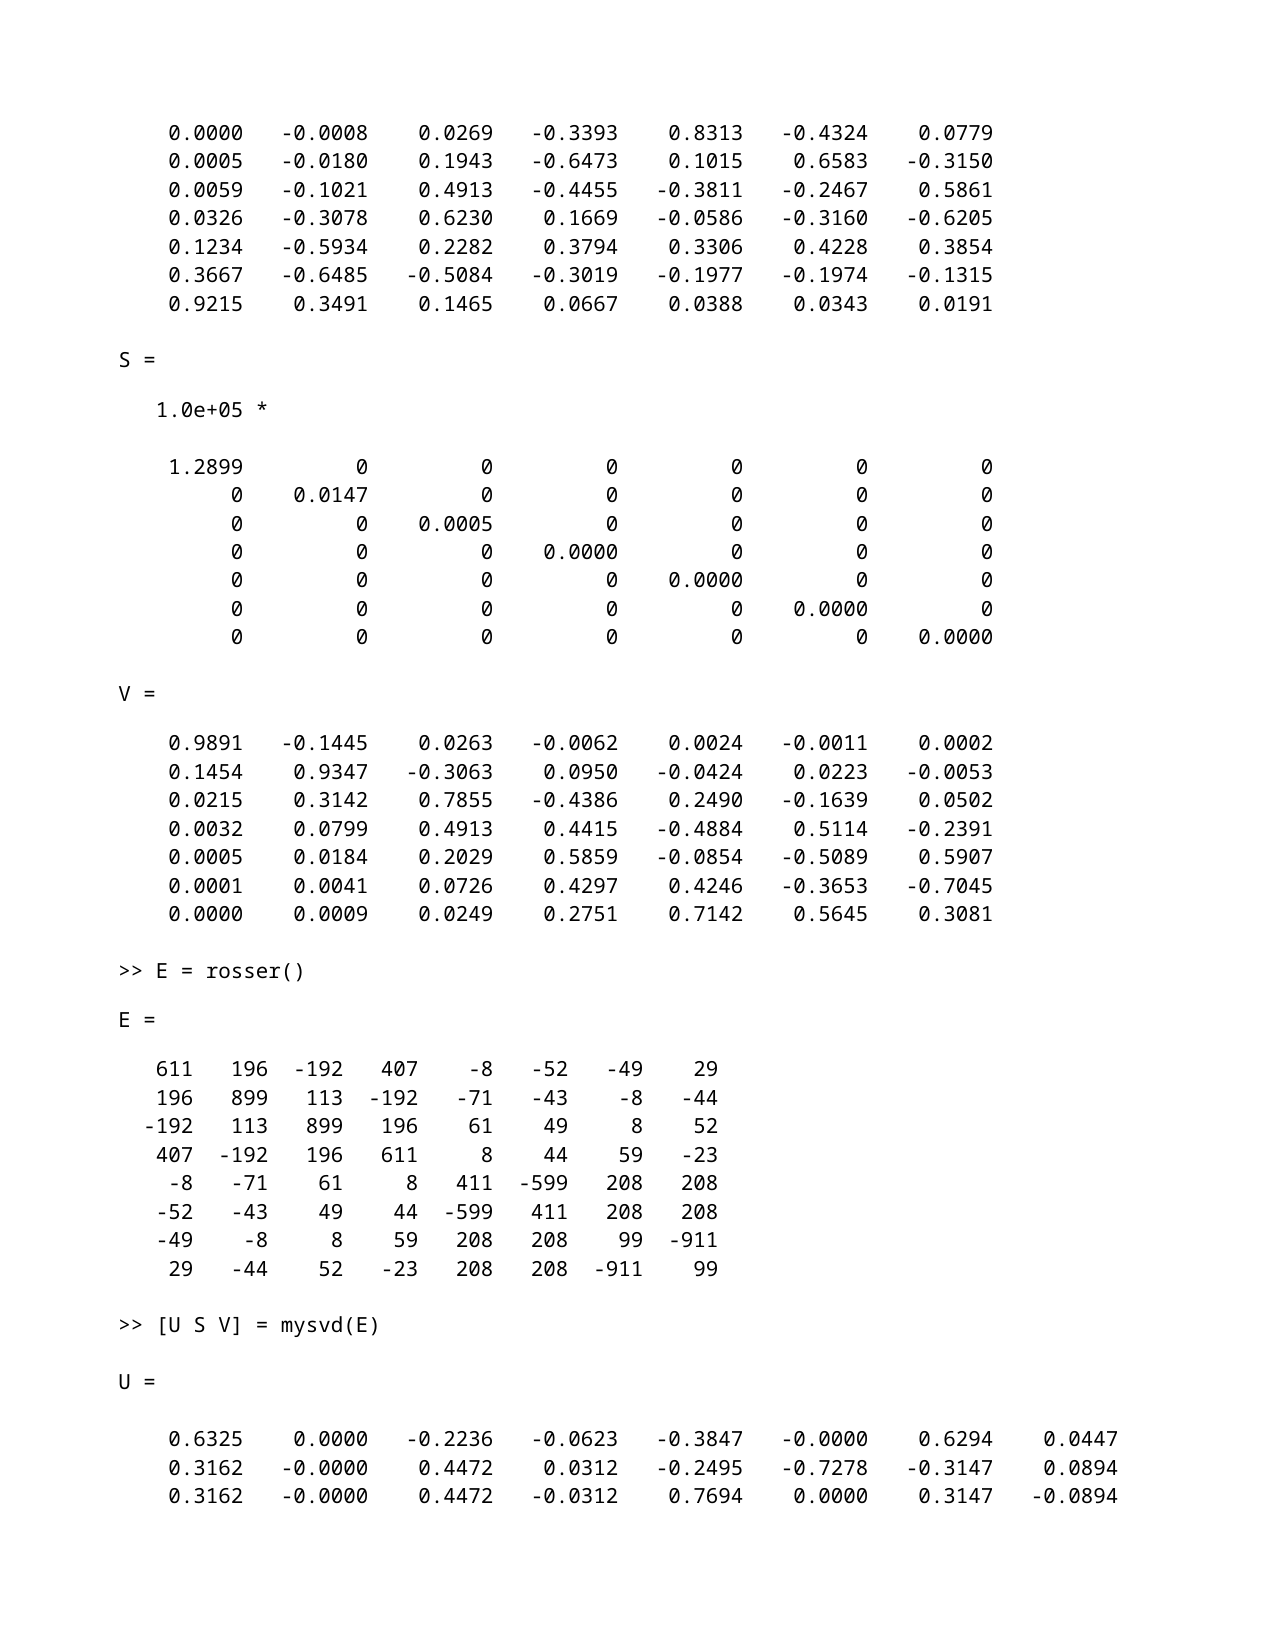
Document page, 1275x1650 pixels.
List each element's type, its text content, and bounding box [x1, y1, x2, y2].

text 1.0e+05 * [118, 395, 1157, 423]
text -192 113 899 196 61 49 8 52 [118, 1111, 1157, 1140]
text 0.1454 0.9347 -0.3063 0.0950 -0.0424 0.0223 -0.0053 [118, 757, 1157, 785]
text 0 0 0 0 0 0 0.0000 [118, 622, 1157, 651]
text 0.1234 -0.5934 0.2282 0.3794 0.3306 0.4228 0.3854 [118, 232, 1157, 260]
text 0.0005 0.0184 0.2029 0.5859 -0.0854 -0.5089 0.5907 [118, 842, 1157, 871]
text 0.9891 -0.1445 0.0263 -0.0062 0.0024 -0.0011 0.0002 [118, 728, 1157, 757]
text S = [118, 346, 1157, 374]
text V = [118, 679, 1157, 708]
text 0 0 0 0.0000 0 0 0 [118, 537, 1157, 566]
text 0 0 0.0005 0 0 0 0 [118, 509, 1157, 537]
text -49 -8 8 59 208 208 99 -911 [118, 1225, 1157, 1254]
text 0.0059 -0.1021 0.4913 -0.4455 -0.3811 -0.2467 0.5861 [118, 175, 1157, 203]
text 29 -44 52 -23 208 208 -911 99 [118, 1254, 1157, 1282]
text -52 -43 49 44 -599 411 208 208 [118, 1197, 1157, 1225]
text 0.9215 0.3491 0.1465 0.0667 0.0388 0.0343 0.0191 [118, 289, 1157, 317]
text E = [118, 1005, 1157, 1034]
text 0.0005 -0.0180 0.1943 -0.6473 0.1015 0.6583 -0.3150 [118, 147, 1157, 175]
text 0.0000 0.0009 0.0249 0.2751 0.7142 0.5645 0.3081 [118, 899, 1157, 928]
text 0.0215 0.3142 0.7855 -0.4386 0.2490 -0.1639 0.0502 [118, 785, 1157, 814]
text 407 -192 196 611 8 44 59 -23 [118, 1140, 1157, 1168]
text -8 -71 61 8 411 -599 208 208 [118, 1168, 1157, 1197]
text 0.0001 0.0041 0.0726 0.4297 0.4246 -0.3653 -0.7045 [118, 871, 1157, 899]
text U = [118, 1367, 1157, 1396]
text >> [U S V] = mysvd(E) [118, 1311, 1157, 1339]
text 0.6325 0.0000 -0.2236 -0.0623 -0.3847 -0.0000 0.6294 0.0447 [118, 1424, 1157, 1453]
text 611 196 -192 407 -8 -52 -49 29 [118, 1054, 1157, 1083]
text 1.2899 0 0 0 0 0 0 [118, 452, 1157, 480]
text 196 899 113 -192 -71 -43 -8 -44 [118, 1083, 1157, 1111]
text 0.3162 -0.0000 0.4472 -0.0312 0.7694 0.0000 0.3147 -0.0894 [118, 1481, 1157, 1509]
text 0.3667 -0.6485 -0.5084 -0.3019 -0.1977 -0.1974 -0.1315 [118, 260, 1157, 289]
text 0 0 0 0 0 0.0000 0 [118, 594, 1157, 622]
text >> E = rosser() [118, 956, 1157, 984]
text 0 0 0 0 0.0000 0 0 [118, 566, 1157, 594]
text 0 0.0147 0 0 0 0 0 [118, 480, 1157, 509]
text 0.3162 -0.0000 0.4472 0.0312 -0.2495 -0.7278 -0.3147 0.0894 [118, 1453, 1157, 1481]
text 0.0032 0.0799 0.4913 0.4415 -0.4884 0.5114 -0.2391 [118, 814, 1157, 842]
text 0.0000 -0.0008 0.0269 -0.3393 0.8313 -0.4324 0.0779 [118, 118, 1157, 147]
text 0.0326 -0.3078 0.6230 0.1669 -0.0586 -0.3160 -0.6205 [118, 203, 1157, 232]
